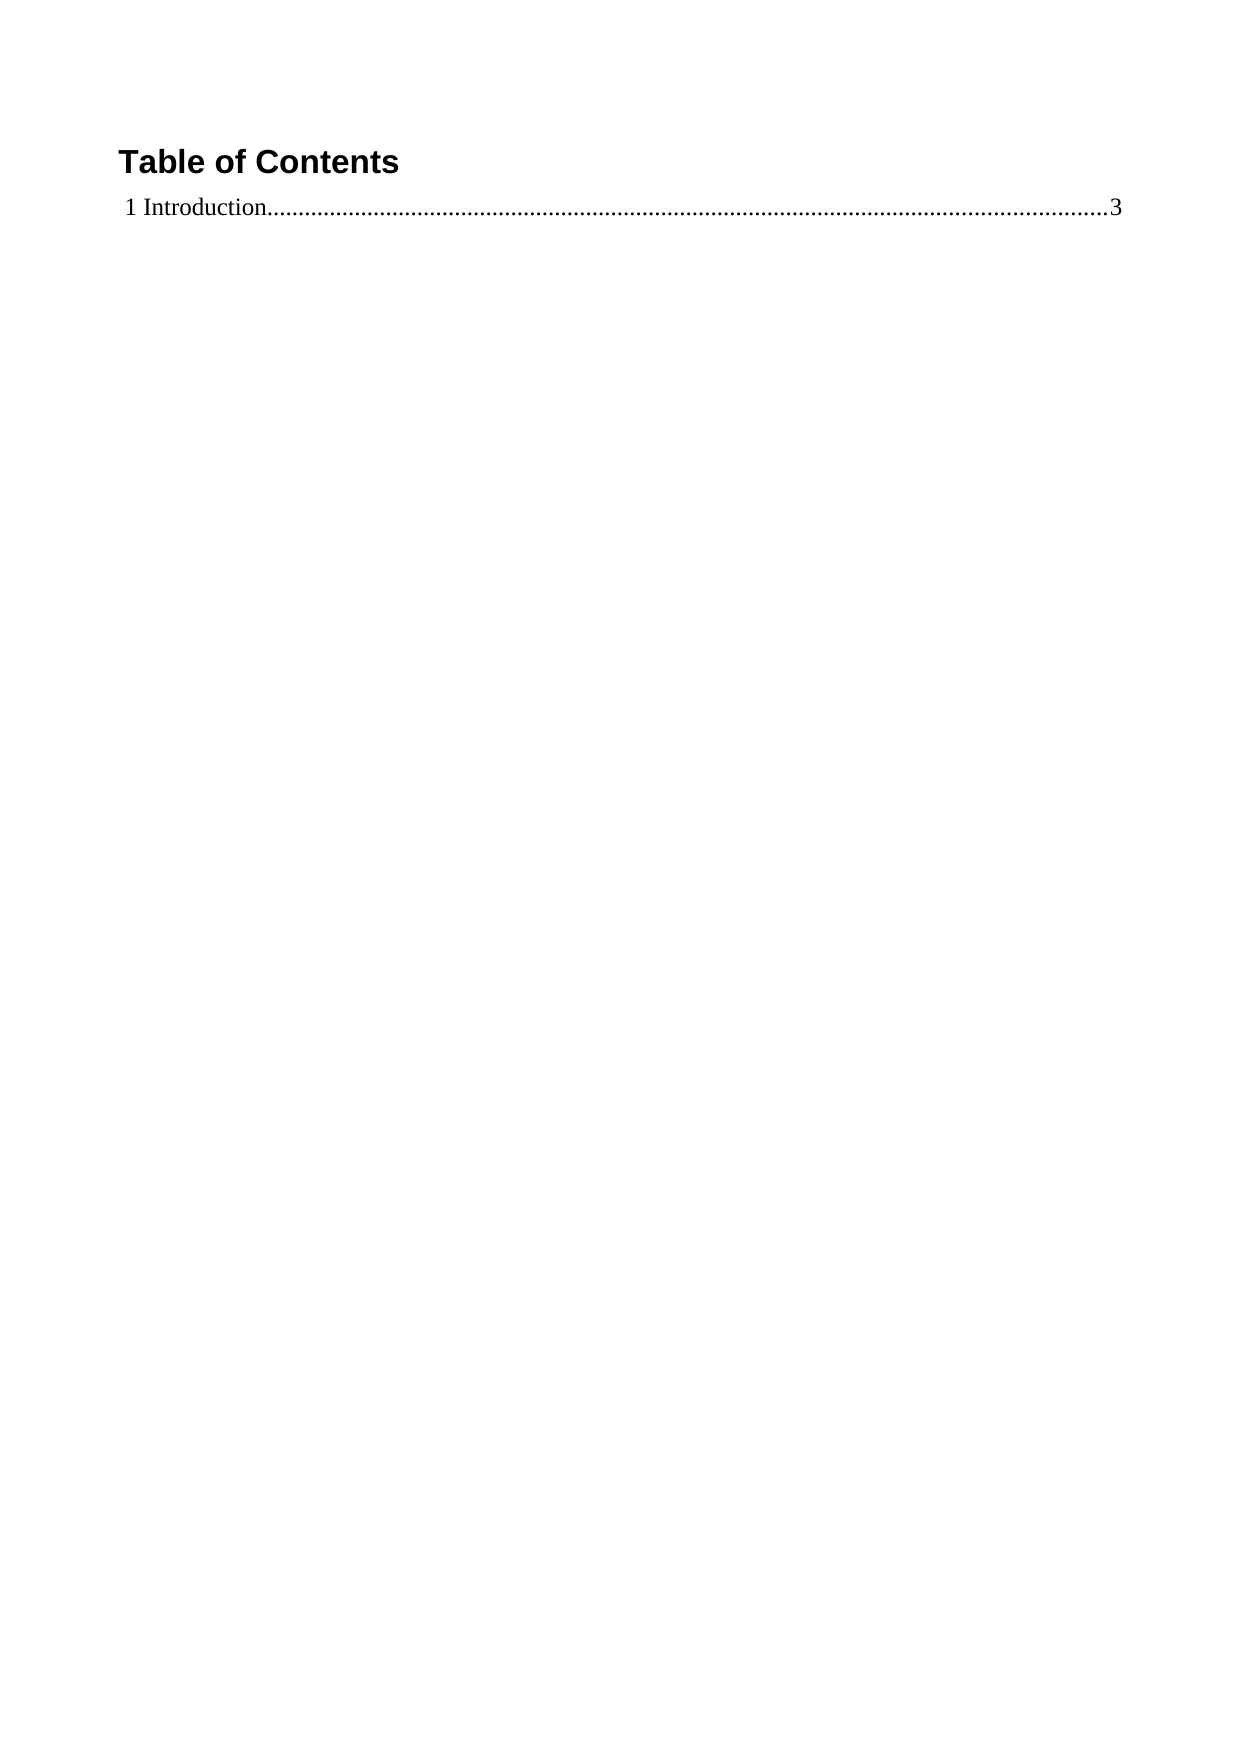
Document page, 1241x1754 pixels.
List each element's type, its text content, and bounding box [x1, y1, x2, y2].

subtitle Table of Contents [118, 143, 1122, 180]
text 1 Introduction 3 [118, 193, 1122, 221]
